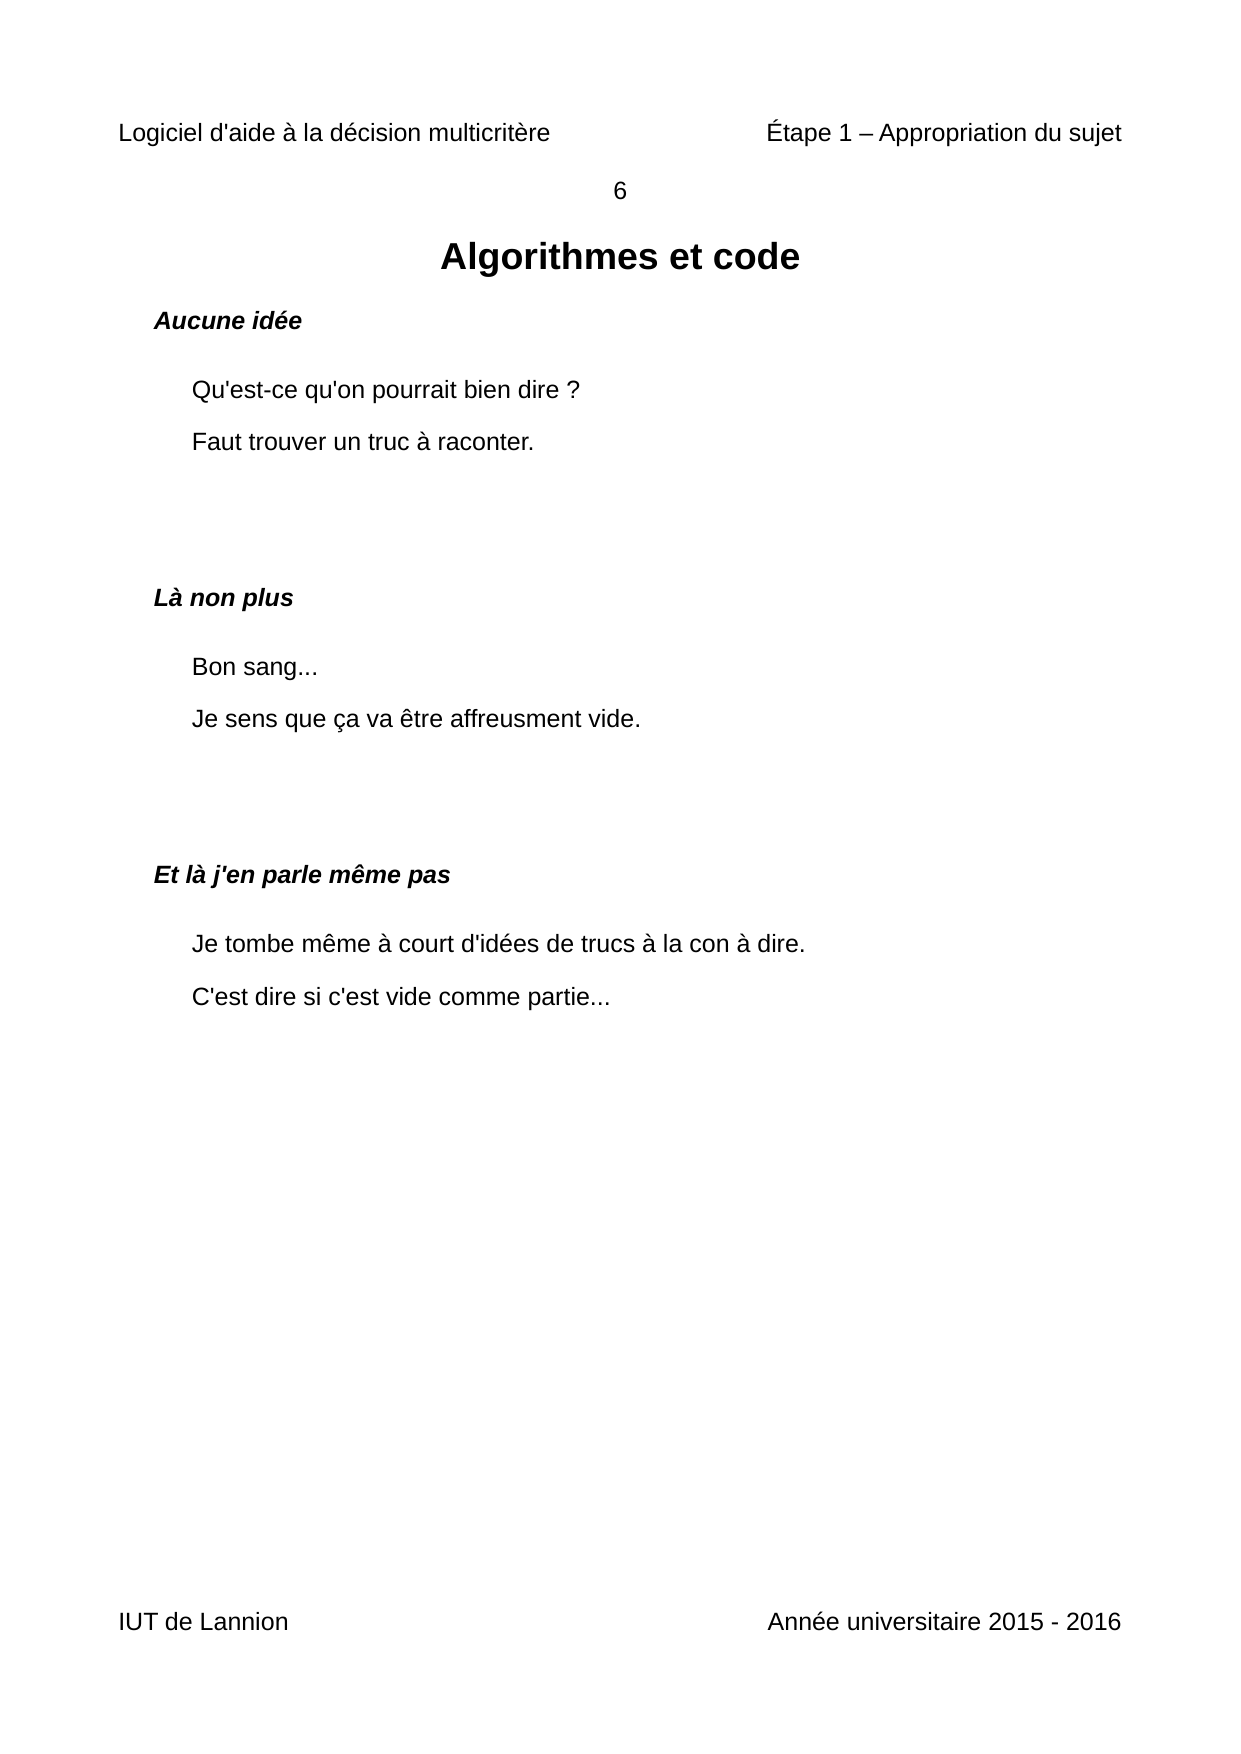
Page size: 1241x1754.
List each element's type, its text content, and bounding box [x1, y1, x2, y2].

text Je tombe même à court d'idées de trucs à la con à dire. [118, 929, 1122, 958]
text Et là j'en parle même pas [153, 860, 1122, 889]
text Qu'est-ce qu'on pourrait bien dire ? [118, 375, 1122, 404]
text Aucune idée [153, 306, 1122, 334]
text 6 [118, 176, 1122, 205]
text Je sens que ça va être affreusment vide. [118, 704, 1122, 733]
text Algorithmes et code [118, 234, 1122, 277]
text C'est dire si c'est vide comme partie... [118, 981, 1122, 1010]
text Là non plus [153, 583, 1122, 612]
text Faut trouver un truc à raconter. [118, 427, 1122, 456]
text Bon sang... [118, 652, 1122, 681]
